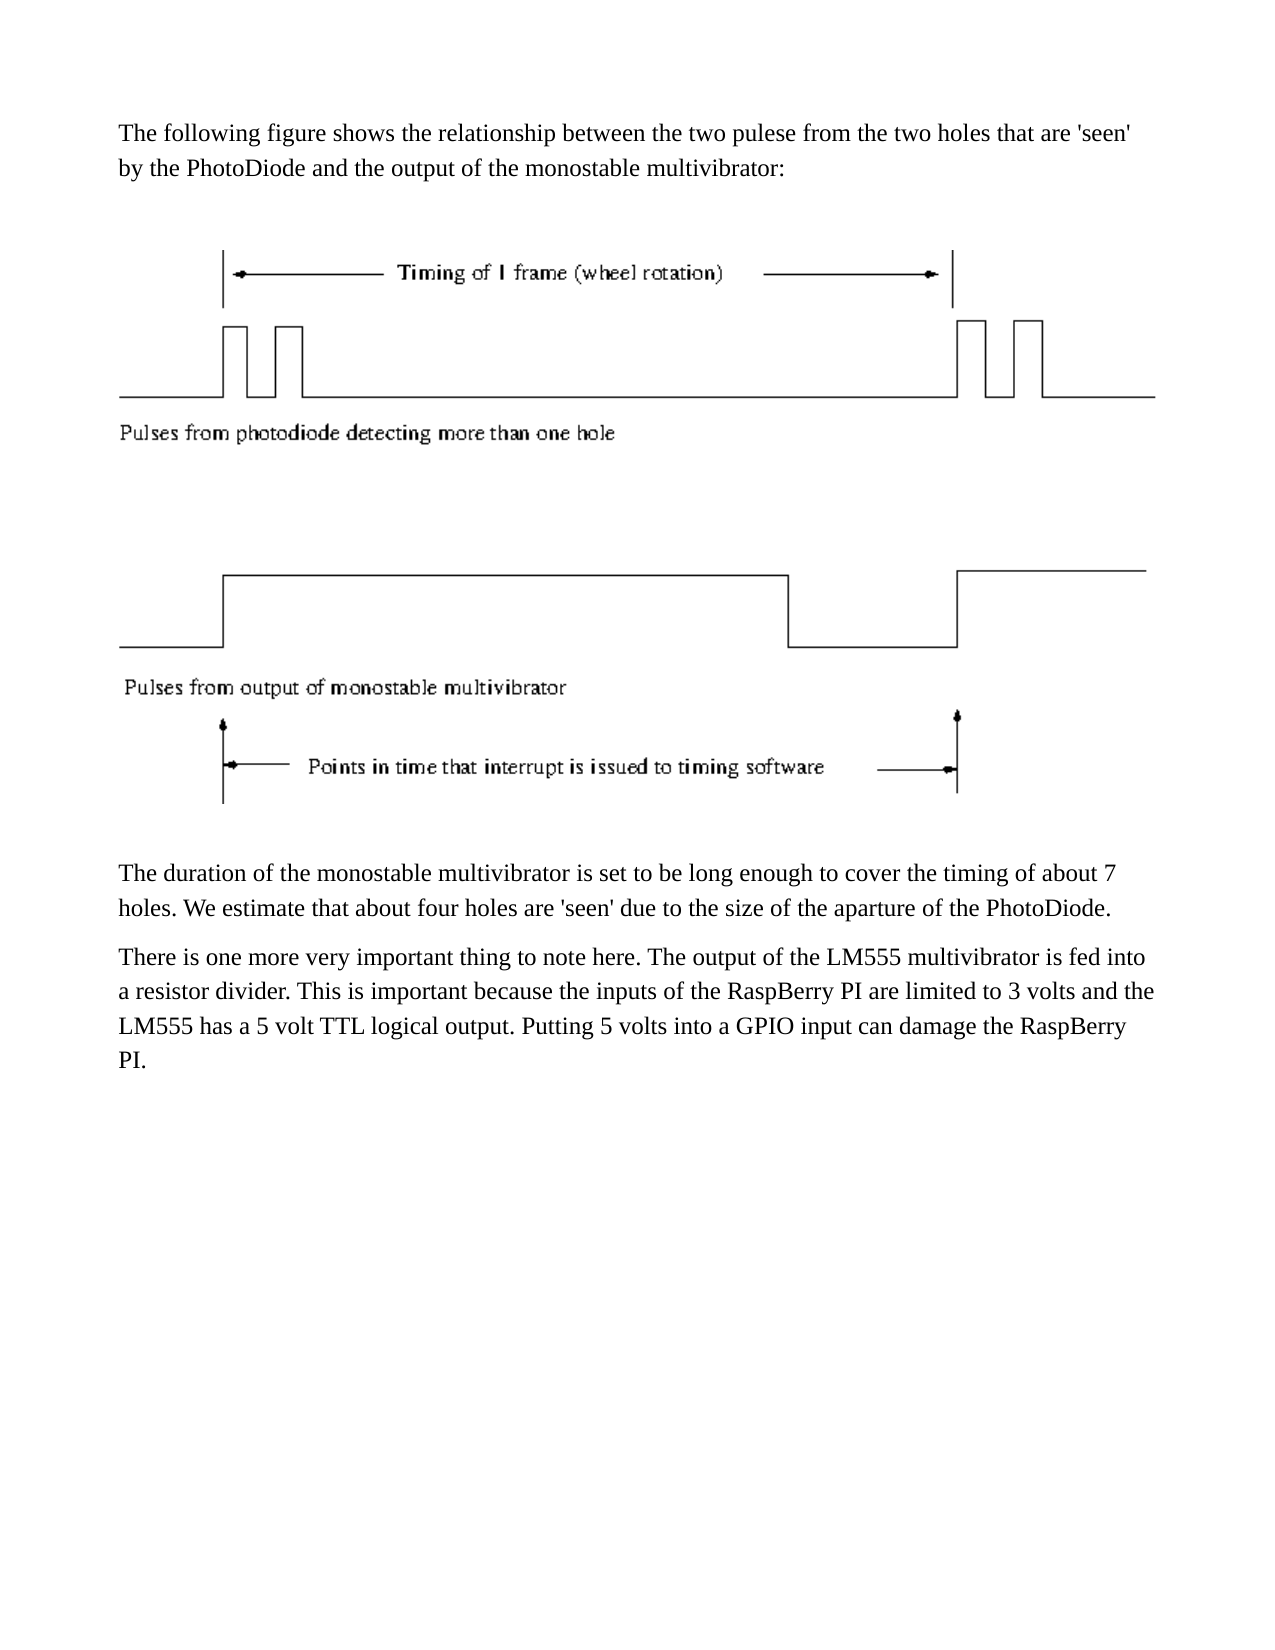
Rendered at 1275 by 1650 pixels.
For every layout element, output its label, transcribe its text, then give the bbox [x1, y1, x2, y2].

text The following figure shows the relationship between the two pulese from the two holes that are 'seen' by the PhotoDiode and the output of the monostable multivibrator: [118, 118, 1157, 181]
text There is one more very important thing to note here. The output of the LM555 multivibrator is fed into a resistor divider. This is important because the inputs of the RaspBerry PI are limited to 3 volts and the LM555 has a 5 volt TTL logical output. Putting 5 volts into a GPIO input can damage the RaspBerry PI. [118, 942, 1157, 1074]
text The duration of the monostable multivibrator is set to be long enough to cover the timing of about 7 holes. We estimate that about four holes are 'seen' due to the size of the aparture of the PhotoDiode. [118, 858, 1157, 922]
picture [118, 250, 1157, 804]
